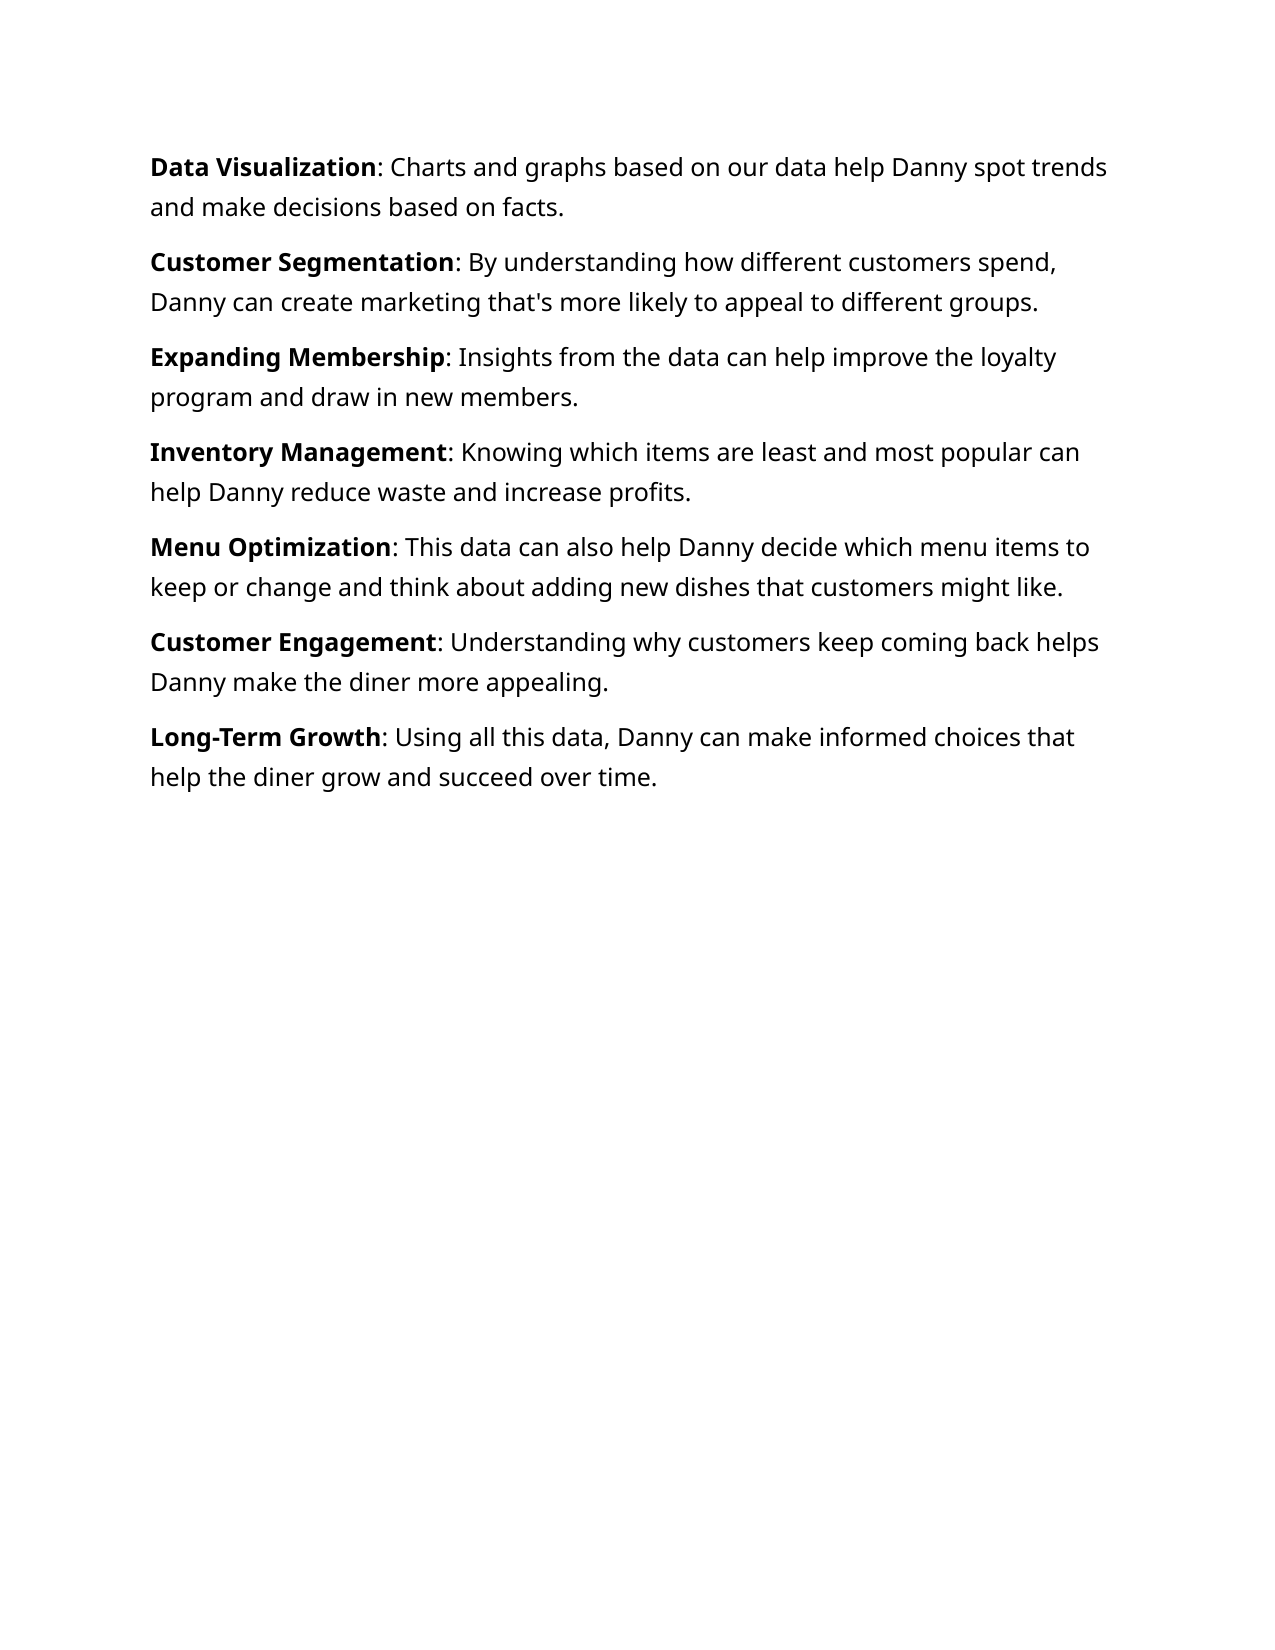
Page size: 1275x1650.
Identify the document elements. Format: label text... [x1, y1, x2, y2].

text Inventory Management: Knowing which items are least and most popular can help Danny reduce waste and increase profits. [150, 435, 1125, 508]
text Data Visualization: Charts and graphs based on our data help Danny spot trends and make decisions based on facts. [150, 150, 1125, 223]
text Menu Optimization: This data can also help Danny decide which menu items to keep or change and think about adding new dishes that customers might like. [150, 530, 1125, 603]
text Customer Segmentation: By understanding how different customers spend, Danny can create marketing that's more likely to appeal to different groups. [150, 245, 1125, 318]
text Long-Term Growth: Using all this data, Danny can make informed choices that help the diner grow and succeed over time. [150, 720, 1125, 793]
text Expanding Membership: Insights from the data can help improve the loyalty program and draw in new members. [150, 340, 1125, 413]
text Customer Engagement: Understanding why customers keep coming back helps Danny make the diner more appealing. [150, 625, 1125, 698]
